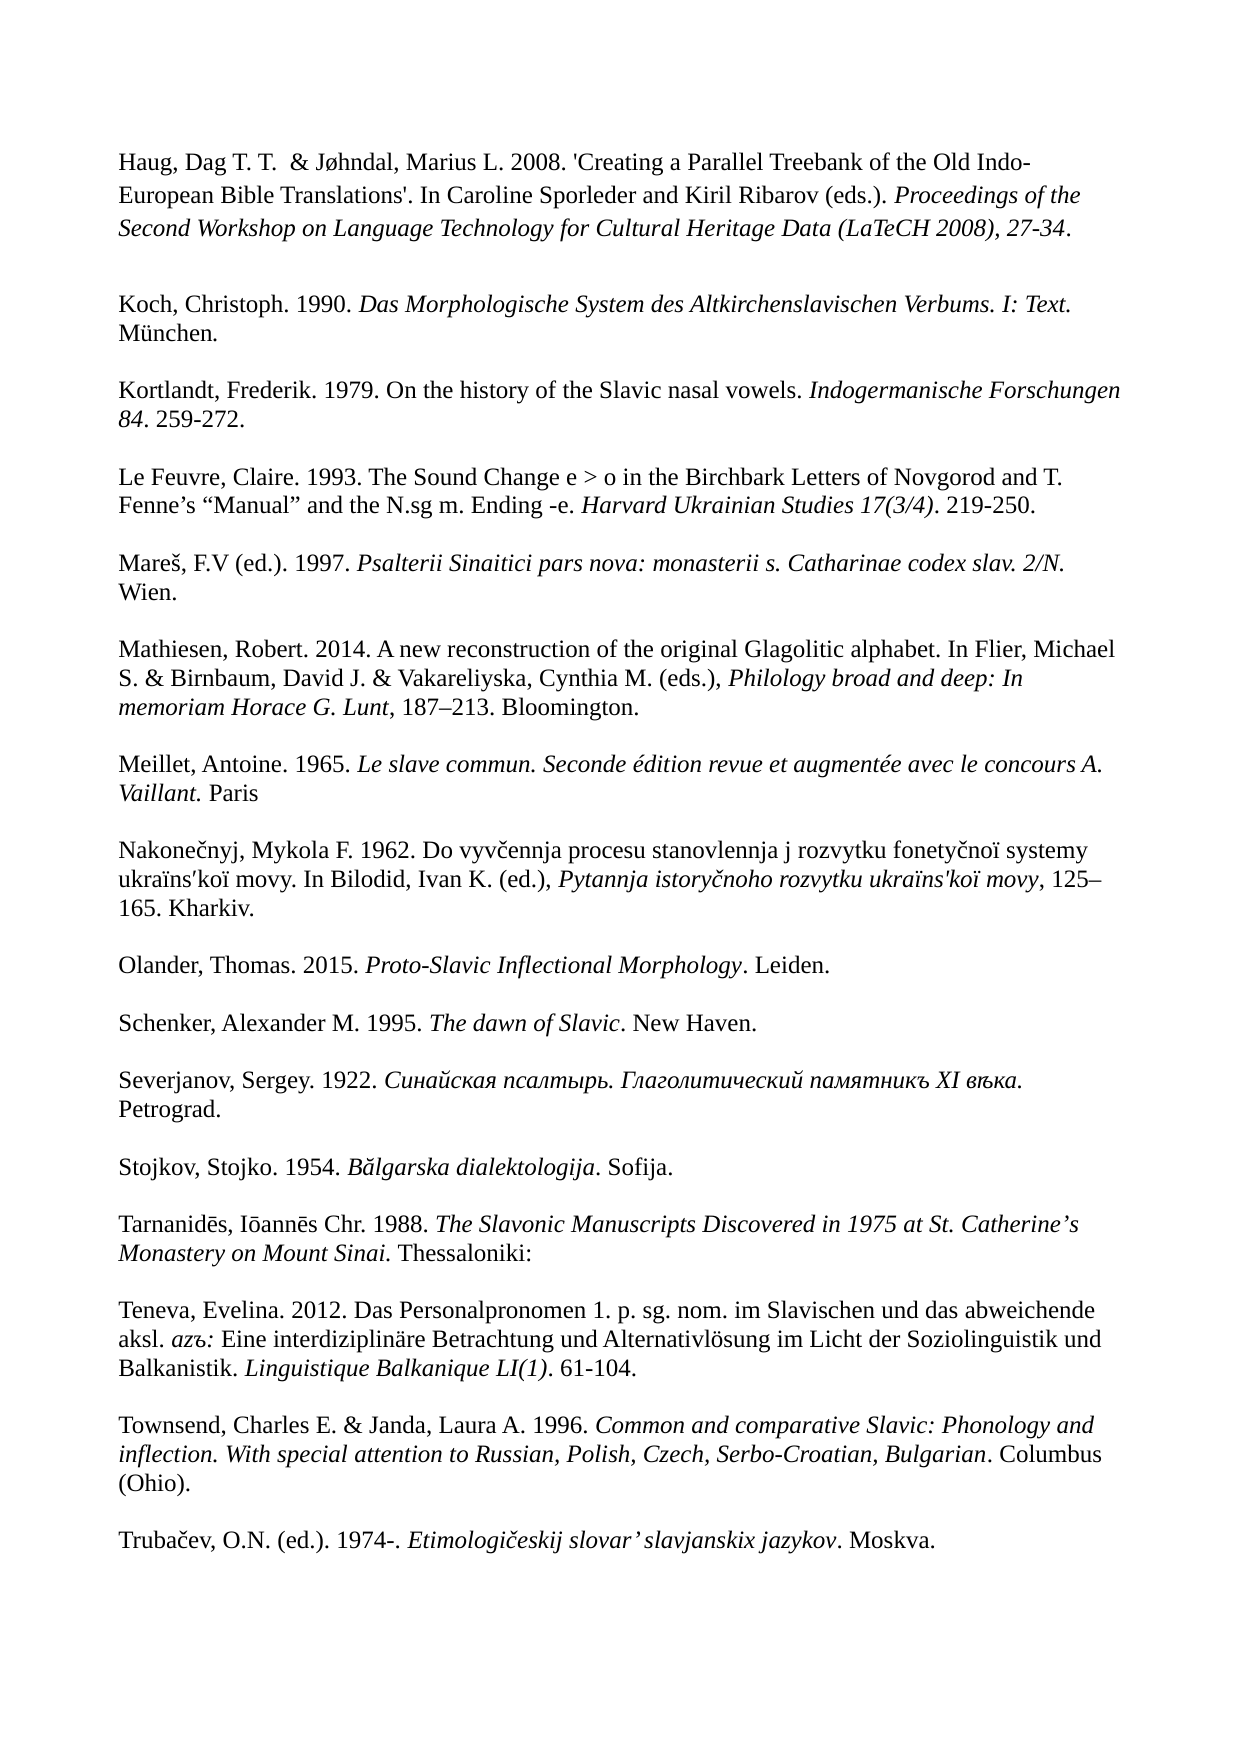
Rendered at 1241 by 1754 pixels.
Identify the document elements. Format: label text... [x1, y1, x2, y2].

text Teneva, Evelina. 2012. Das Personalpronomen 1. p. sg. nom. im Slavischen und das abweichende aksl. azъ: Eine interdiziplinäre Betrachtung und Alternativlösung im Licht der Soziolinguistik und Balkanistik. Linguistique Balkanique LI(1). 61-104. [118, 1296, 1122, 1382]
text Koch, Christoph. 1990. Das Morphologische System des Altkirchenslavischen Verbums. I: Text. München. [118, 289, 1122, 347]
text Meillet, Antoine. 1965. Le slave commun. Seconde édition revue et augmentée avec le concours A. Vaillant. Paris [118, 749, 1122, 807]
text Schenker, Alexander M. 1995. The dawn of Slavic. New Haven. [118, 1008, 1122, 1037]
text Haug, Dag T. T. & Jøhndal, Marius L. 2008. 'Creating a Parallel Treebank of the Old Indo-European Bible Translations'. In Caroline Sporleder and Kiril Ribarov (eds.). Proceedings of the Second Workshop on Language Technology for Cultural Heritage Data (LaTeCH 2008), 27-34. [118, 147, 1122, 242]
text Tarnanidēs, Iōannēs Chr. 1988. The Slavonic Manuscripts Discovered in 1975 at St. Catherineʼs Monastery on Mount Sinai. Thessaloniki: [118, 1209, 1122, 1267]
text Mathiesen, Robert. 2014. A new reconstruction of the original Glagolitic alphabet. In Flier, Michael S. & Birnbaum, David J. & Vakareliyska, Cynthia M. (eds.), Philology broad and deep: In memoriam Horace G. Lunt, 187–213. Bloomington. [118, 634, 1122, 721]
text Le Feuvre, Claire. 1993. The Sound Change e > o in the Birchbark Letters of Novgorod and T. Fenne’s “Manual” and the N.sg m. Ending -e. Harvard Ukrainian Studies 17(3/4). 219-250. [118, 462, 1122, 519]
text Olander, Thomas. 2015. Proto-Slavic Inflectional Morphology. Leiden. [118, 951, 1122, 979]
text Mareš, F.V (ed.). 1997. Psalterii Sinaitici pars nova: monasterii s. Catharinae codex slav. 2/N. Wien. [118, 548, 1122, 606]
text Stojkov, Stojko. 1954. Bălgarska dialektologija. Sofija. [118, 1152, 1122, 1181]
text Severjanov, Sergey. 1922. Синайская псалтырь. Глаголитический памятникъ ХІ вѣка. Petrograd. [118, 1066, 1122, 1123]
text Townsend, Charles E. & Janda, Laura A. 1996. Common and comparative Slavic: Phonology and inflection. With special attention to Russian, Polish, Czech, Serbo-Croatian, Bulgarian. Columbus (Ohio). [118, 1411, 1122, 1497]
text Nakonečnyj, Mykola F. 1962. Do vyvčennja procesu stanovlennja j rozvytku fonetyčnoï systemy ukraïnsʹkoï movy. In Bilodid, Ivan K. (ed.), Pytannja istoryčnoho rozvytku ukraïnsʹkoï movy, 125–165. Kharkiv. [118, 836, 1122, 922]
text Trubačev, O.N. (ed.). 1974-. Etimologičeskij slovar’ slavjanskix jazykov. Moskva. [118, 1526, 1122, 1554]
text Kortlandt, Frederik. 1979. On the history of the Slavic nasal vowels. Indogermanische Forschungen 84. 259-272. [118, 376, 1122, 433]
